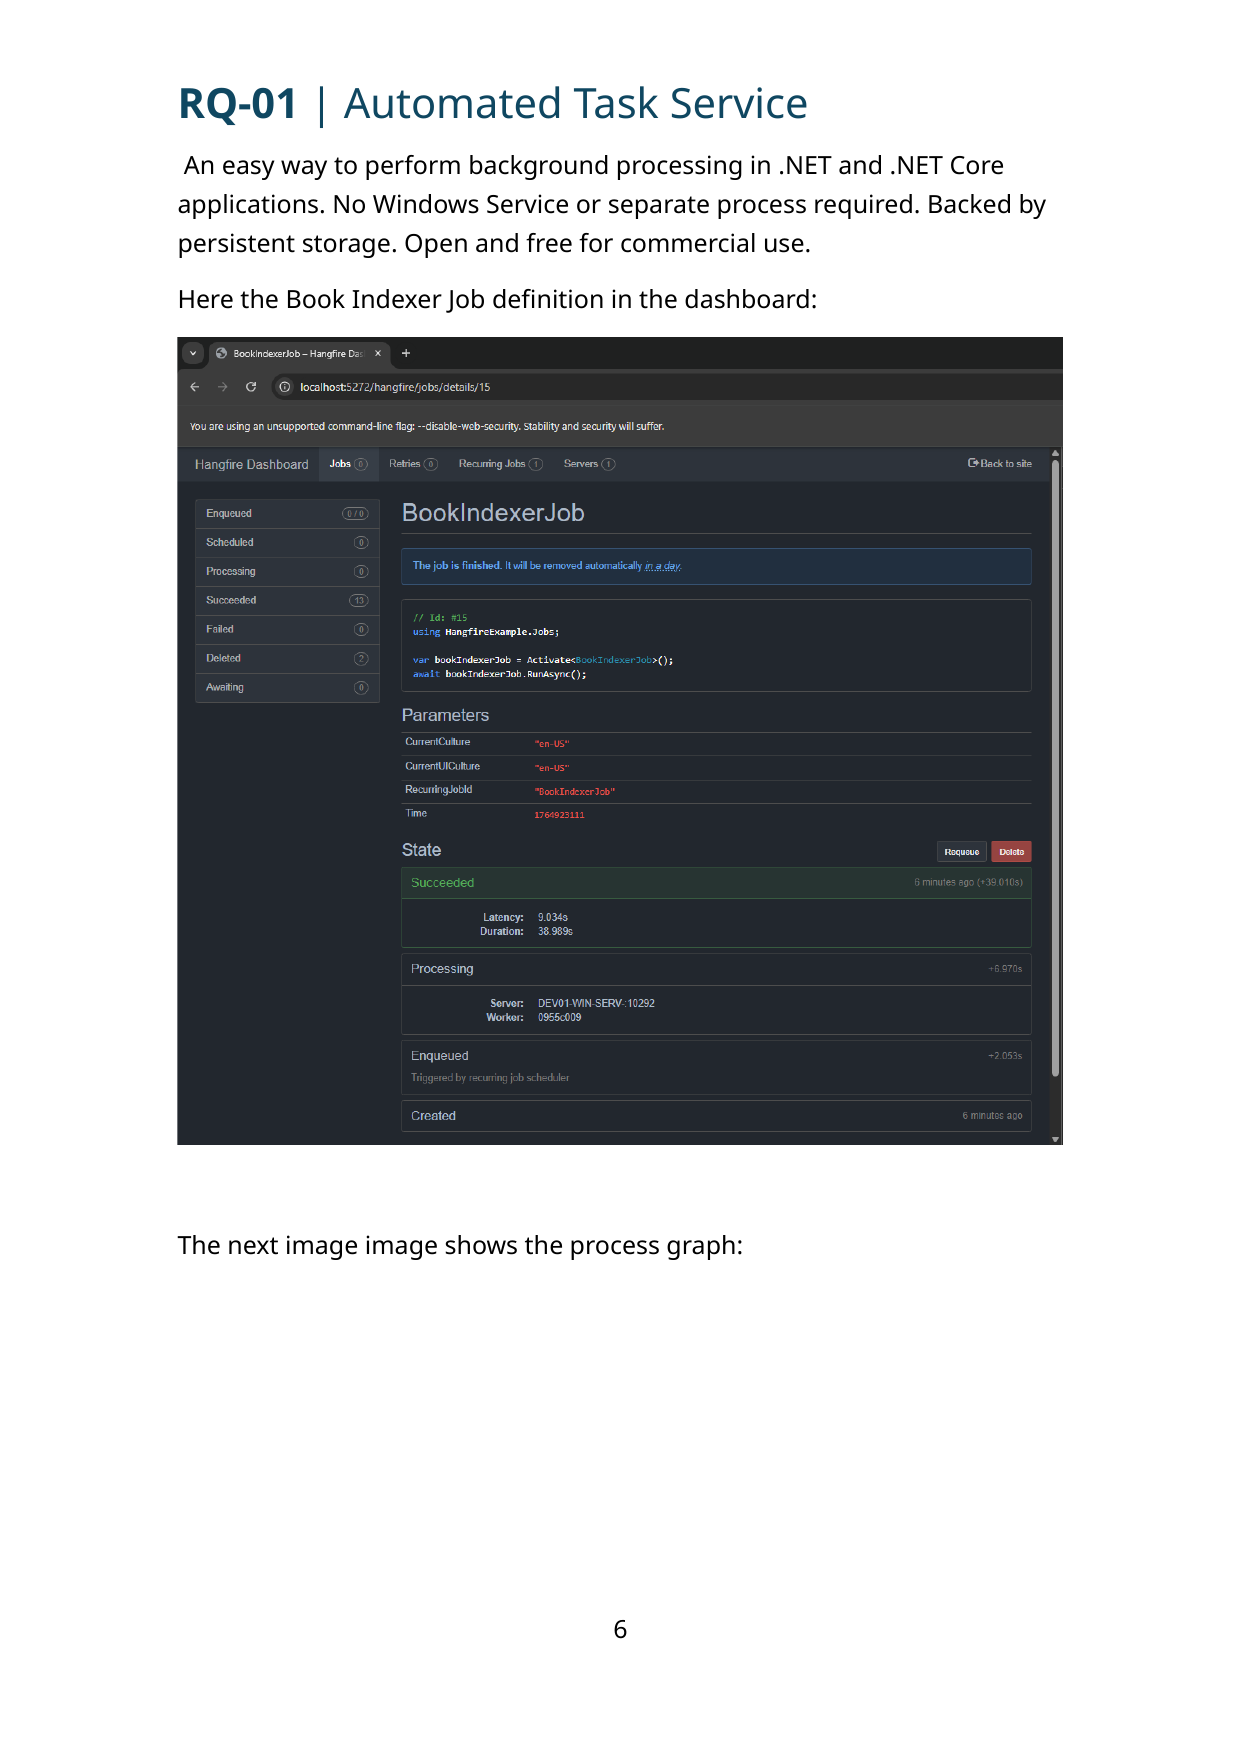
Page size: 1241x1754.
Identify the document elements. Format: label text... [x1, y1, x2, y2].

text An easy way to perform background processing in .NET and .NET Core applications. No Windows Service or separate process required. Backed by persistent storage. Open and free for commercial use. [177, 147, 1063, 260]
picture [177, 337, 1063, 1145]
text The next image image shows the process graph: [177, 1227, 1063, 1262]
subtitle RQ-01 | Automated Task Service [177, 74, 1063, 131]
text Here the Book Indexer Job definition in the dashboard: [177, 281, 1063, 316]
